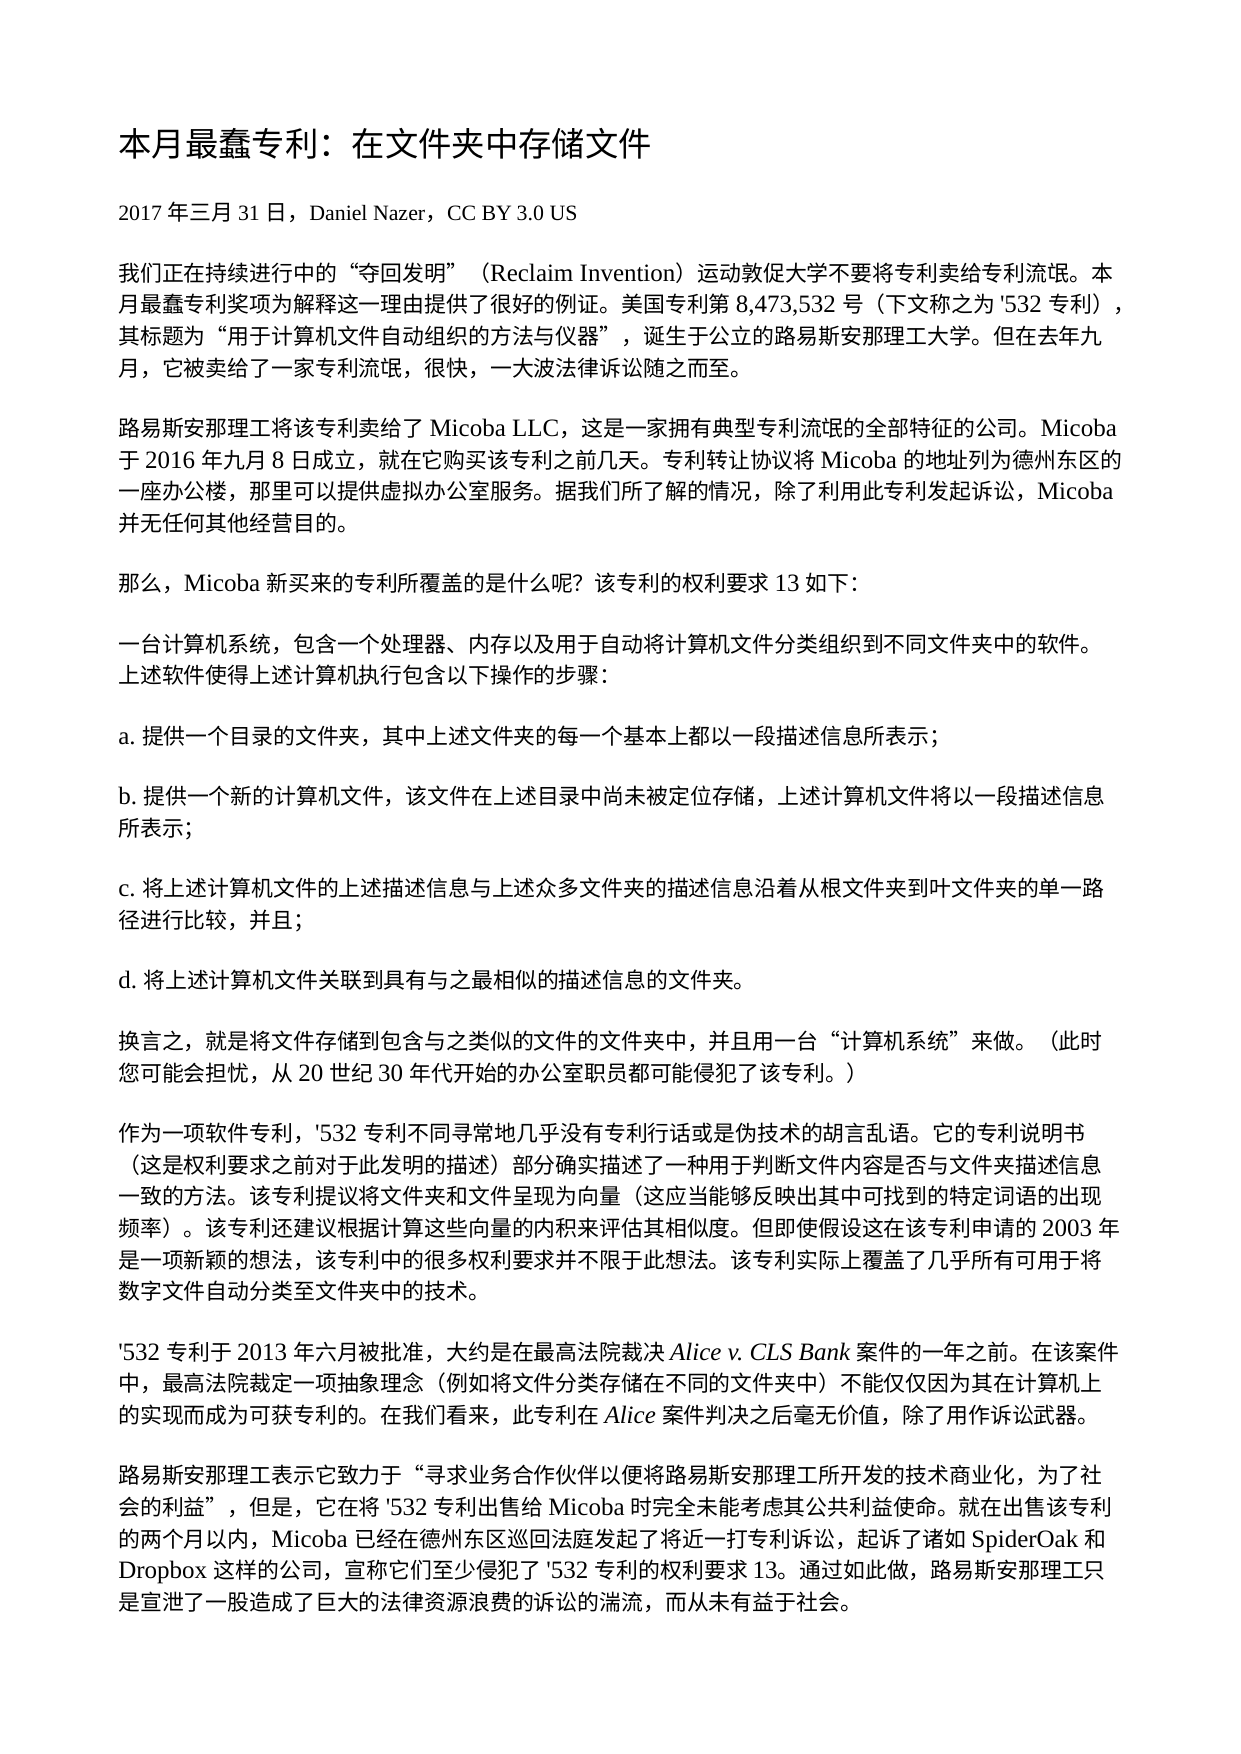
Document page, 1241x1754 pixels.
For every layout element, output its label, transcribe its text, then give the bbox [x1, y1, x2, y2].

text 一台计算机系统，包含一个处理器、内存以及用于自动将计算机文件分类组织到不同文件夹中的软件。上述软件使得上述计算机执行包含以下操作的步骤： [118, 627, 1122, 690]
text '532 专利于 2013 年六月被批准，大约是在最高法院裁决 Alice v. CLS Bank 案件的一年之前。在该案件中，最高法院裁定一项抽象理念（例如将文件分类存储在不同的文件夹中）不能仅仅因为其在计算机上的实现而成为可获专利的。在我们看来，此专利在 Alice 案件判决之后毫无价值，除了用作诉讼武器。 [118, 1335, 1122, 1430]
text 作为一项软件专利，'532 专利不同寻常地几乎没有专利行话或是伪技术的胡言乱语。它的专利说明书（这是权利要求之前对于此发明的描述）部分确实描述了一种用于判断文件内容是否与文件夹描述信息一致的方法。该专利提议将文件夹和文件呈现为向量（这应当能够反映出其中可找到的特定词语的出现频率）。该专利还建议根据计算这些向量的内积来评估其相似度。但即使假设这在该专利申请的 2003 年是一项新颖的想法，该专利中的很多权利要求并不限于此想法。该专利实际上覆盖了几乎所有可用于将数字文件自动分类至文件夹中的技术。 [118, 1116, 1122, 1306]
text d. 将上述计算机文件关联到具有与之最相似的描述信息的文件夹。 [118, 963, 1122, 995]
text 我们正在持续进行中的“夺回发明”（Reclaim Invention）运动敦促大学不要将专利卖给专利流氓。本月最蠢专利奖项为解释这一理由提供了很好的例证。美国专利第 8,473,532 号（下文称之为 '532 专利），其标题为“用于计算机文件自动组织的方法与仪器”，诞生于公立的路易斯安那理工大学。但在去年九月，它被卖给了一家专利流氓，很快，一大波法律诉讼随之而至。 [118, 256, 1122, 382]
text 换言之，就是将文件存储到包含与之类似的文件的文件夹中，并且用一台“计算机系统”来做。（此时您可能会担忧，从 20 世纪 30 年代开始的办公室职员都可能侵犯了该专利。） [118, 1024, 1122, 1087]
text 2017 年三月 31 日，Daniel Nazer，CC BY 3.0 US [118, 195, 1122, 227]
text 本月最蠢专利：在文件夹中存储文件 [118, 118, 1122, 166]
text a. 提供一个目录的文件夹，其中上述文件夹的每一个基本上都以一段描述信息所表示； [118, 719, 1122, 751]
text 那么，Micoba 新买来的专利所覆盖的是什么呢？该专利的权利要求 13 如下： [118, 566, 1122, 598]
text 路易斯安那理工将该专利卖给了 Micoba LLC，这是一家拥有典型专利流氓的全部特征的公司。Micoba 于 2016 年九月 8 日成立，就在它购买该专利之前几天。专利转让协议将 Micoba 的地址列为德州东区的一座办公楼，那里可以提供虚拟办公室服务。据我们所了解的情况，除了利用此专利发起诉讼，Micoba 并无任何其他经营目的。 [118, 411, 1122, 538]
text 路易斯安那理工表示它致力于“寻求业务合作伙伴以便将路易斯安那理工所开发的技术商业化，为了社会的利益”，但是，它在将 '532 专利出售给 Micoba 时完全未能考虑其公共利益使命。就在出售该专利的两个月以内，Micoba 已经在德州东区巡回法庭发起了将近一打专利诉讼，起诉了诸如 SpiderOak 和 Dropbox 这样的公司，宣称它们至少侵犯了 '532 专利的权利要求 13。通过如此做，路易斯安那理工只是宣泄了一股造成了巨大的法律资源浪费的诉讼的湍流，而从未有益于社会。 [118, 1458, 1122, 1617]
text b. 提供一个新的计算机文件，该文件在上述目录中尚未被定位存储，上述计算机文件将以一段描述信息所表示； [118, 779, 1122, 843]
text c. 将上述计算机文件的上述描述信息与上述众多文件夹的描述信息沿着从根文件夹到叶文件夹的单一路径进行比较，并且； [118, 871, 1122, 935]
